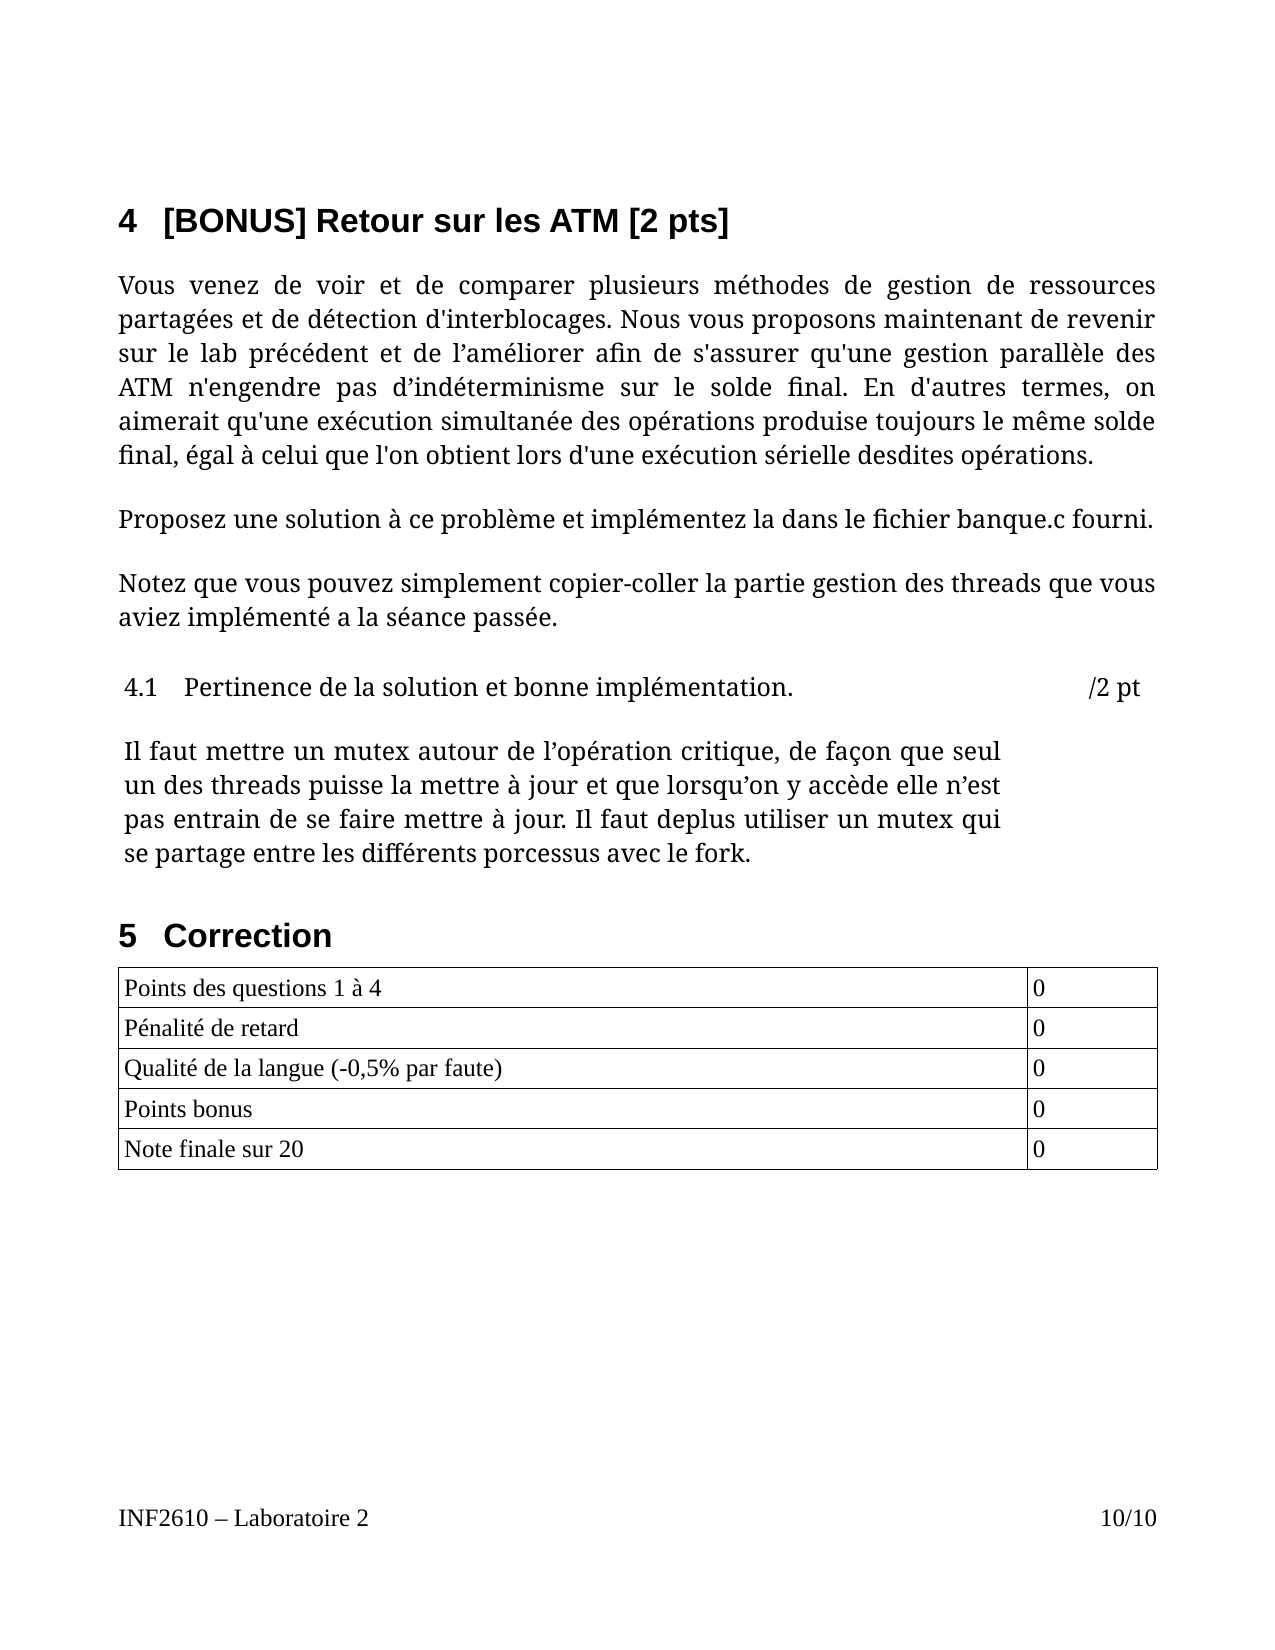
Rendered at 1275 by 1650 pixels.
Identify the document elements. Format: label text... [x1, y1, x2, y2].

subtitle Correction [118, 916, 1157, 954]
table_cell Qualité de la langue (-0,5% par faute) [119, 1049, 1027, 1088]
table_cell Note finale sur 20 [119, 1129, 1027, 1168]
table_cell Pénalité de retard [119, 1008, 1027, 1048]
table_cell 0 [1028, 1008, 1157, 1048]
table_header [1007, 649, 1076, 891]
table_header Points des questions 1 à 4 [119, 968, 1027, 1007]
text Vous venez de voir et de comparer plusieurs méthodes de gestion de ressources partagées et de détection d'interblocages. Nous vous proposons maintenant de revenir sur le lab précédent et de l’améliorer afin de s'assurer qu'une gestion parallèle des ATM n'engendre pas d’indéterminisme sur le solde final. En d'autres termes, on aimerait qu'une exécution simultanée des opérations produise toujours le même solde final, égal à celui que l'on obtient lors d'une exécution sérielle desdites opérations. [118, 267, 1157, 472]
table_header /2 pt [1076, 649, 1157, 891]
table_cell 0 [1028, 1049, 1157, 1088]
table_cell 0 [1028, 1089, 1157, 1128]
text Proposez une solution à ce problème et implémentez la dans le fichier banque.c fourni. [118, 502, 1157, 536]
table_header Pertinence de la solution et bonne implémentation. Il faut mettre un mutex autour de l’opération critique, de façon que seul un des threads puisse la mettre à jour et que lorsqu’on y accède elle n’est pas entrain de se faire mettre à jour. Il faut deplus utiliser un mutex qui se partage entre les différents porcessus avec le fork. [118, 649, 1007, 891]
subtitle [BONUS] Retour sur les ATM [2 pts] [118, 201, 1157, 240]
table_header 0 [1028, 968, 1157, 1007]
table_cell Points bonus [119, 1089, 1027, 1128]
table_cell 0 [1028, 1129, 1157, 1168]
text Notez que vous pouvez simplement copier-coller la partie gestion des threads que vous aviez implémenté a la séance passée. [118, 566, 1157, 634]
